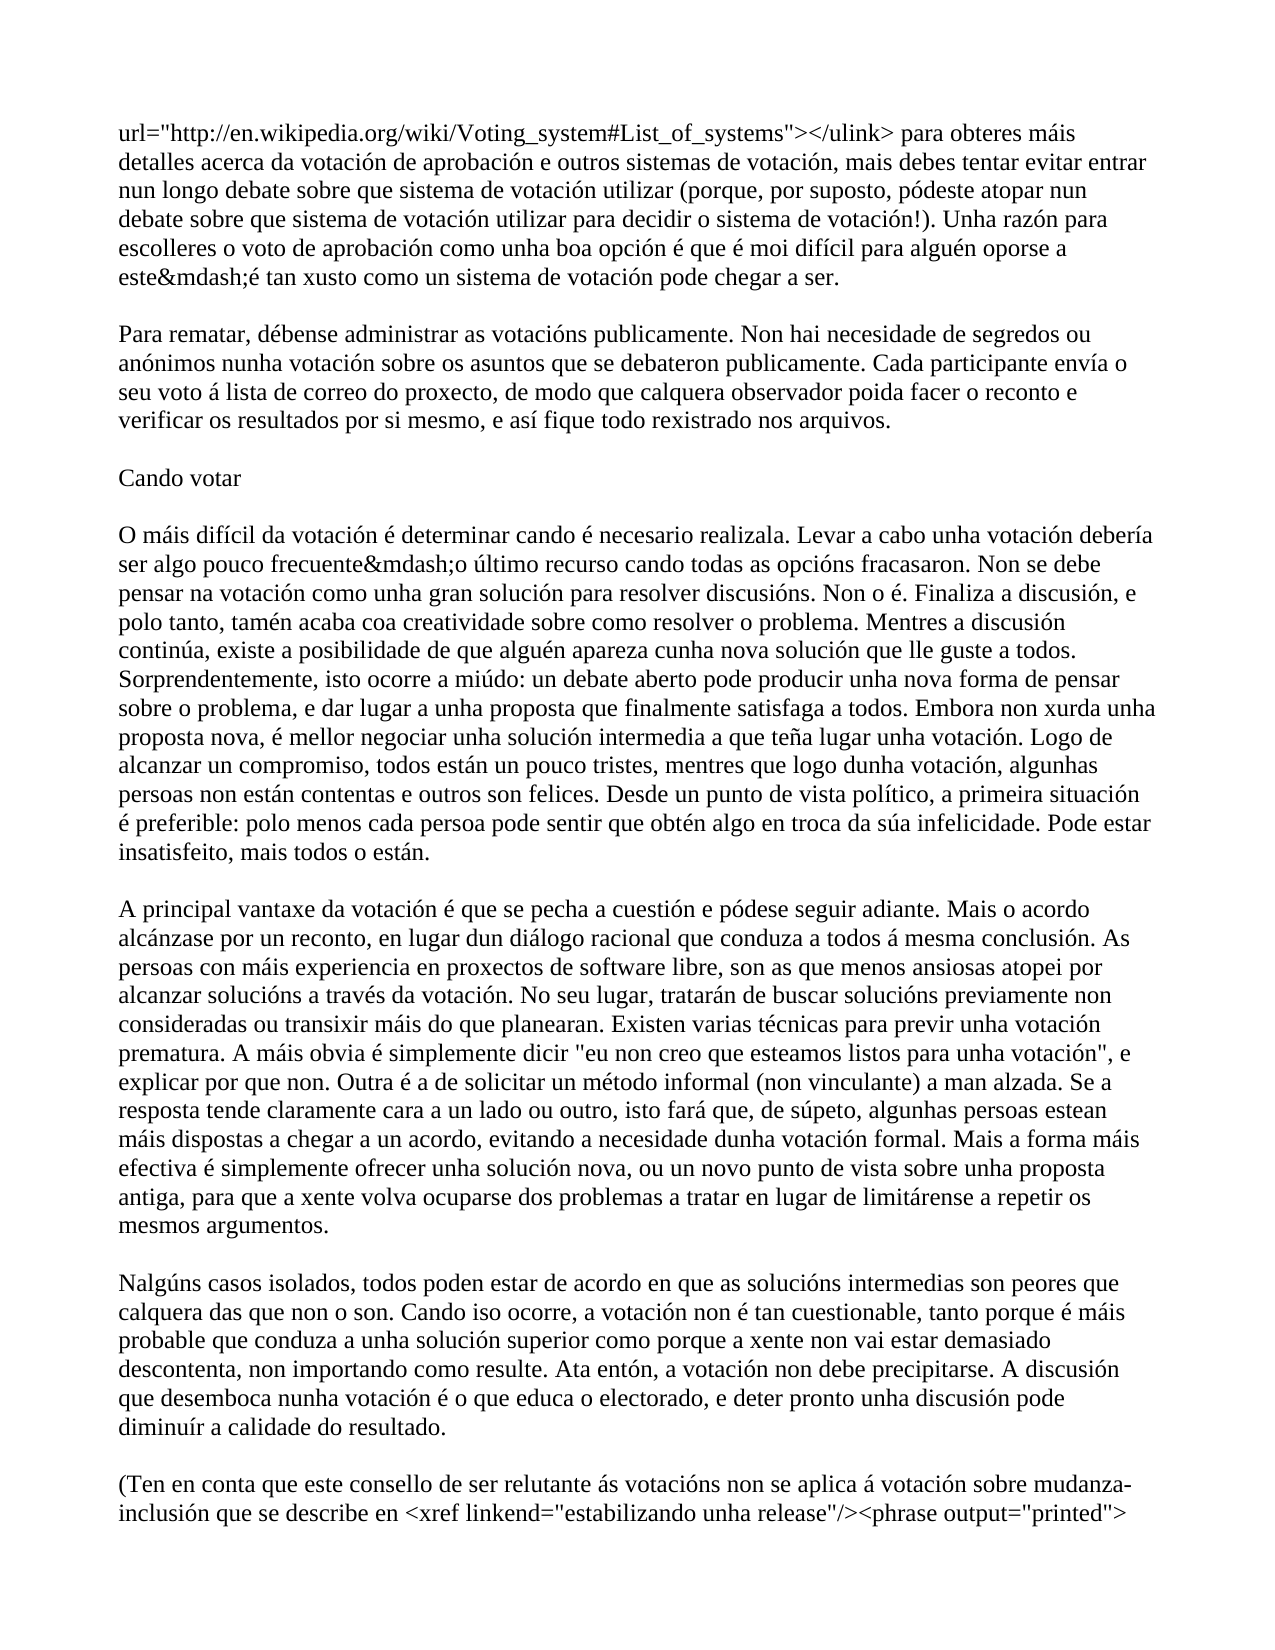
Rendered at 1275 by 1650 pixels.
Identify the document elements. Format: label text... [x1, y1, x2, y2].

text url="http://en.wikipedia.org/wiki/Voting_system#List_of_systems"></ulink> para obteres máis detalles acerca da votación de aprobación e outros sistemas de votación, mais debes tentar evitar entrar nun longo debate sobre que sistema de votación utilizar (porque, por suposto, pódeste atopar nun debate sobre que sistema de votación utilizar para decidir o sistema de votación!). Unha razón para escolleres o voto de aprobación como unha boa opción é que é moi difícil para alguén oporse a este&mdash;é tan xusto como un sistema de votación pode chegar a ser. [118, 118, 1157, 291]
text Para rematar, débense administrar as votacións publicamente. Non hai necesidade de segredos ou anónimos nunha votación sobre os asuntos que se debateron publicamente. Cada participante envía o seu voto á lista de correo do proxecto, de modo que calquera observador poida facer o reconto e verificar os resultados por si mesmo, e así fique todo rexistrado nos arquivos. [118, 319, 1157, 434]
text Nalgúns casos isolados, todos poden estar de acordo en que as solucións intermedias son peores que calquera das que non o son. Cando iso ocorre, a votación non é tan cuestionable, tanto porque é máis probable que conduza a unha solución superior como porque a xente non vai estar demasiado descontenta, non importando como resulte. Ata entón, a votación non debe precipitarse. A discusión que desemboca nunha votación é o que educa o electorado, e deter pronto unha discusión pode diminuír a calidade do resultado. [118, 1268, 1157, 1441]
text (Ten en conta que este consello de ser relutante ás votacións non se aplica á votación sobre mudanza-inclusión que se describe en <xref linkend="estabilizando unha release"/><phrase output="printed"> [118, 1469, 1157, 1527]
text O máis difícil da votación é determinar cando é necesario realizala. Levar a cabo unha votación debería ser algo pouco frecuente&mdash;o último recurso cando todas as opcións fracasaron. Non se debe pensar na votación como unha gran solución para resolver discusións. Non o é. Finaliza a discusión, e polo tanto, tamén acaba coa creatividade sobre como resolver o problema. Mentres a discusión continúa, existe a posibilidade de que alguén apareza cunha nova solución que lle guste a todos. Sorprendentemente, isto ocorre a miúdo: un debate aberto pode producir unha nova forma de pensar sobre o problema, e dar lugar a unha proposta que finalmente satisfaga a todos. Embora non xurda unha proposta nova, é mellor negociar unha solución intermedia a que teña lugar unha votación. Logo de alcanzar un compromiso, todos están un pouco tristes, mentres que logo dunha votación, algunhas persoas non están contentas e outros son felices. Desde un punto de vista político, a primeira situación é preferible: polo menos cada persoa pode sentir que obtén algo en troca da súa infelicidade. Pode estar insatisfeito, mais todos o están. [118, 521, 1157, 866]
text A principal vantaxe da votación é que se pecha a cuestión e pódese seguir adiante. Mais o acordo alcánzase por un reconto, en lugar dun diálogo racional que conduza a todos á mesma conclusión. As persoas con máis experiencia en proxectos de software libre, son as que menos ansiosas atopei por alcanzar solucións a través da votación. No seu lugar, tratarán de buscar solucións previamente non consideradas ou transixir máis do que planearan. Existen varias técnicas para previr unha votación prematura. A máis obvia é simplemente dicir "eu non creo que esteamos listos para unha votación", e explicar por que non. Outra é a de solicitar un método informal (non vinculante) a man alzada. Se a resposta tende claramente cara a un lado ou outro, isto fará que, de súpeto, algunhas persoas estean máis dispostas a chegar a un acordo, evitando a necesidade dunha votación formal. Mais a forma máis efectiva é simplemente ofrecer unha solución nova, ou un novo punto de vista sobre unha proposta antiga, para que a xente volva ocuparse dos problemas a tratar en lugar de limitárense a repetir os mesmos argumentos. [118, 894, 1157, 1239]
text Cando votar [118, 463, 1157, 492]
